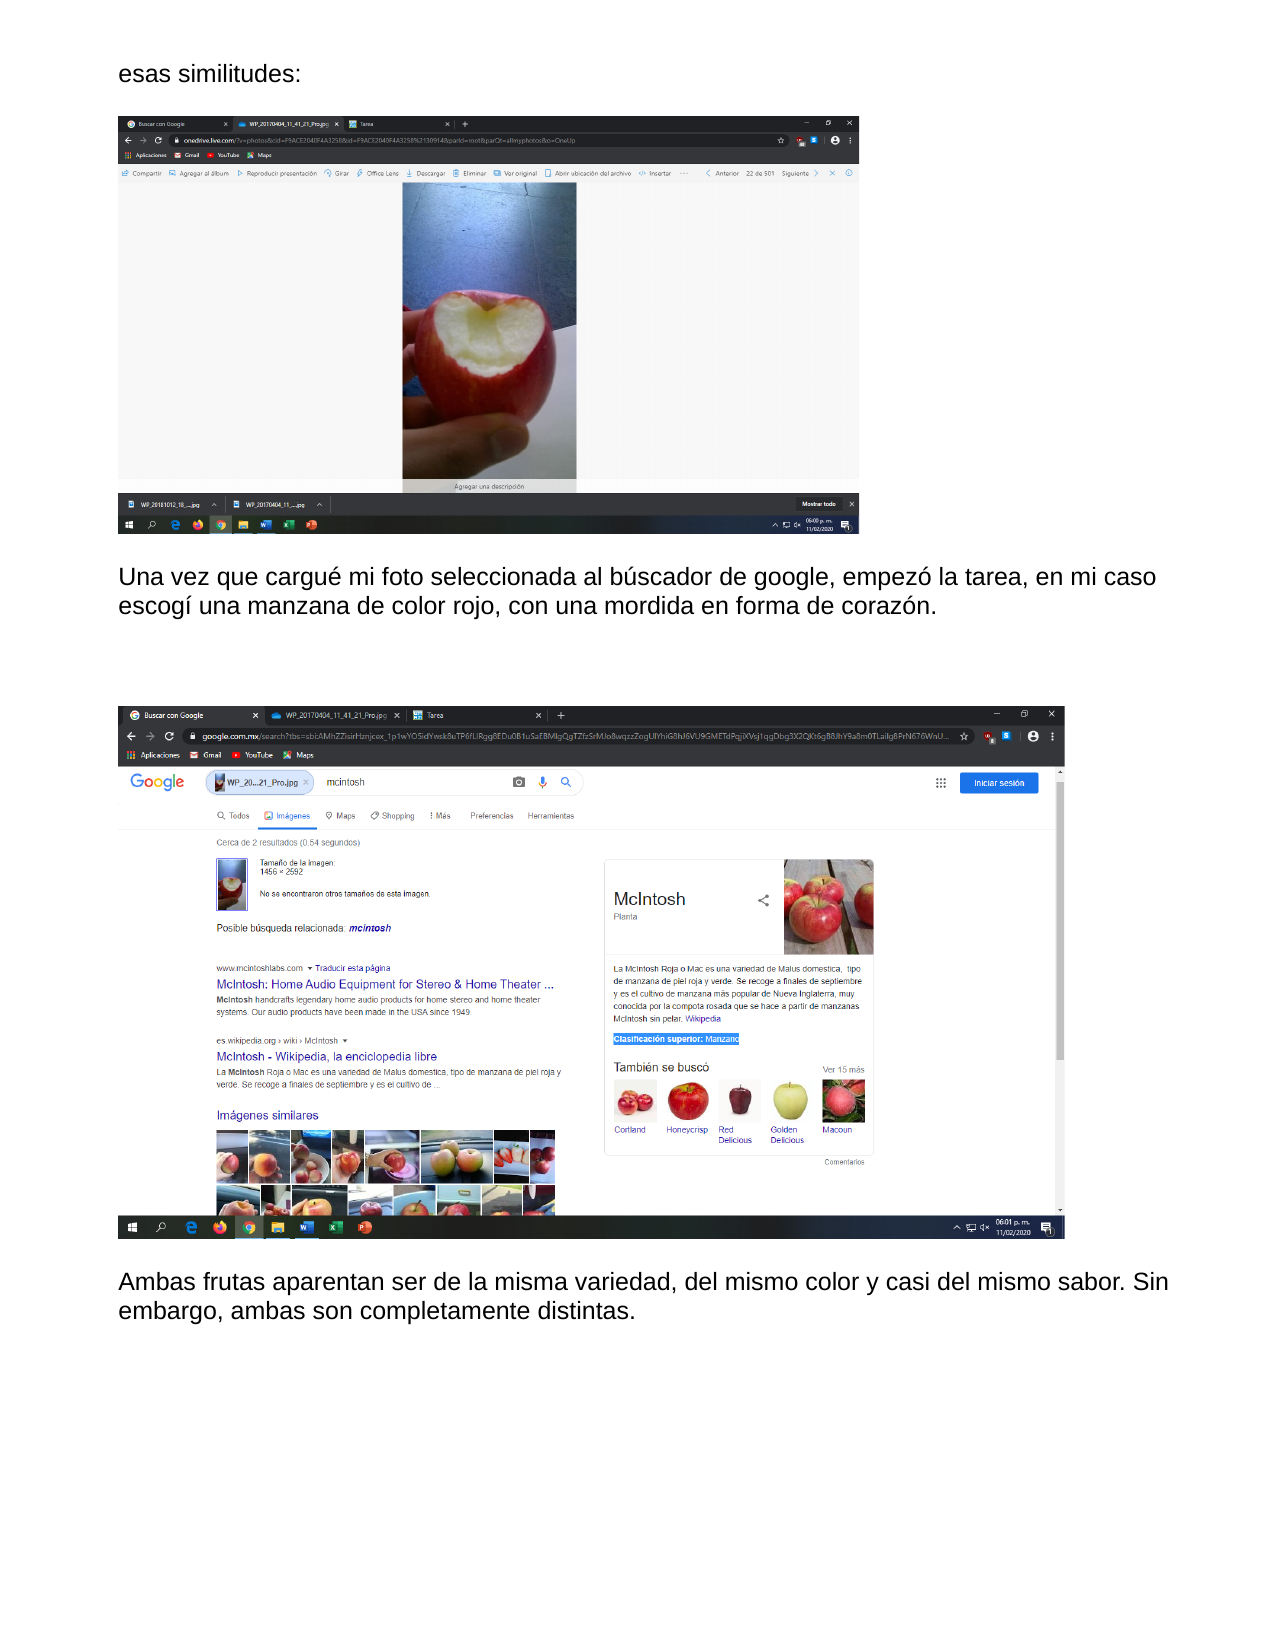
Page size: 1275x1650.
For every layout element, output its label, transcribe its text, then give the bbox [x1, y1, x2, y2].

text Una vez que cargué mi foto seleccionada al búscador de google, empezó la tarea, en mi caso escogí una manzana de color rojo, con una mordida en forma de corazón. [118, 562, 1205, 620]
text esas similitudes: [118, 59, 1205, 88]
text Ambas frutas aparentan ser de la misma variedad, del mismo color y casi del mismo sabor. Sin embargo, ambas son completamente distintas. [118, 1267, 1205, 1324]
